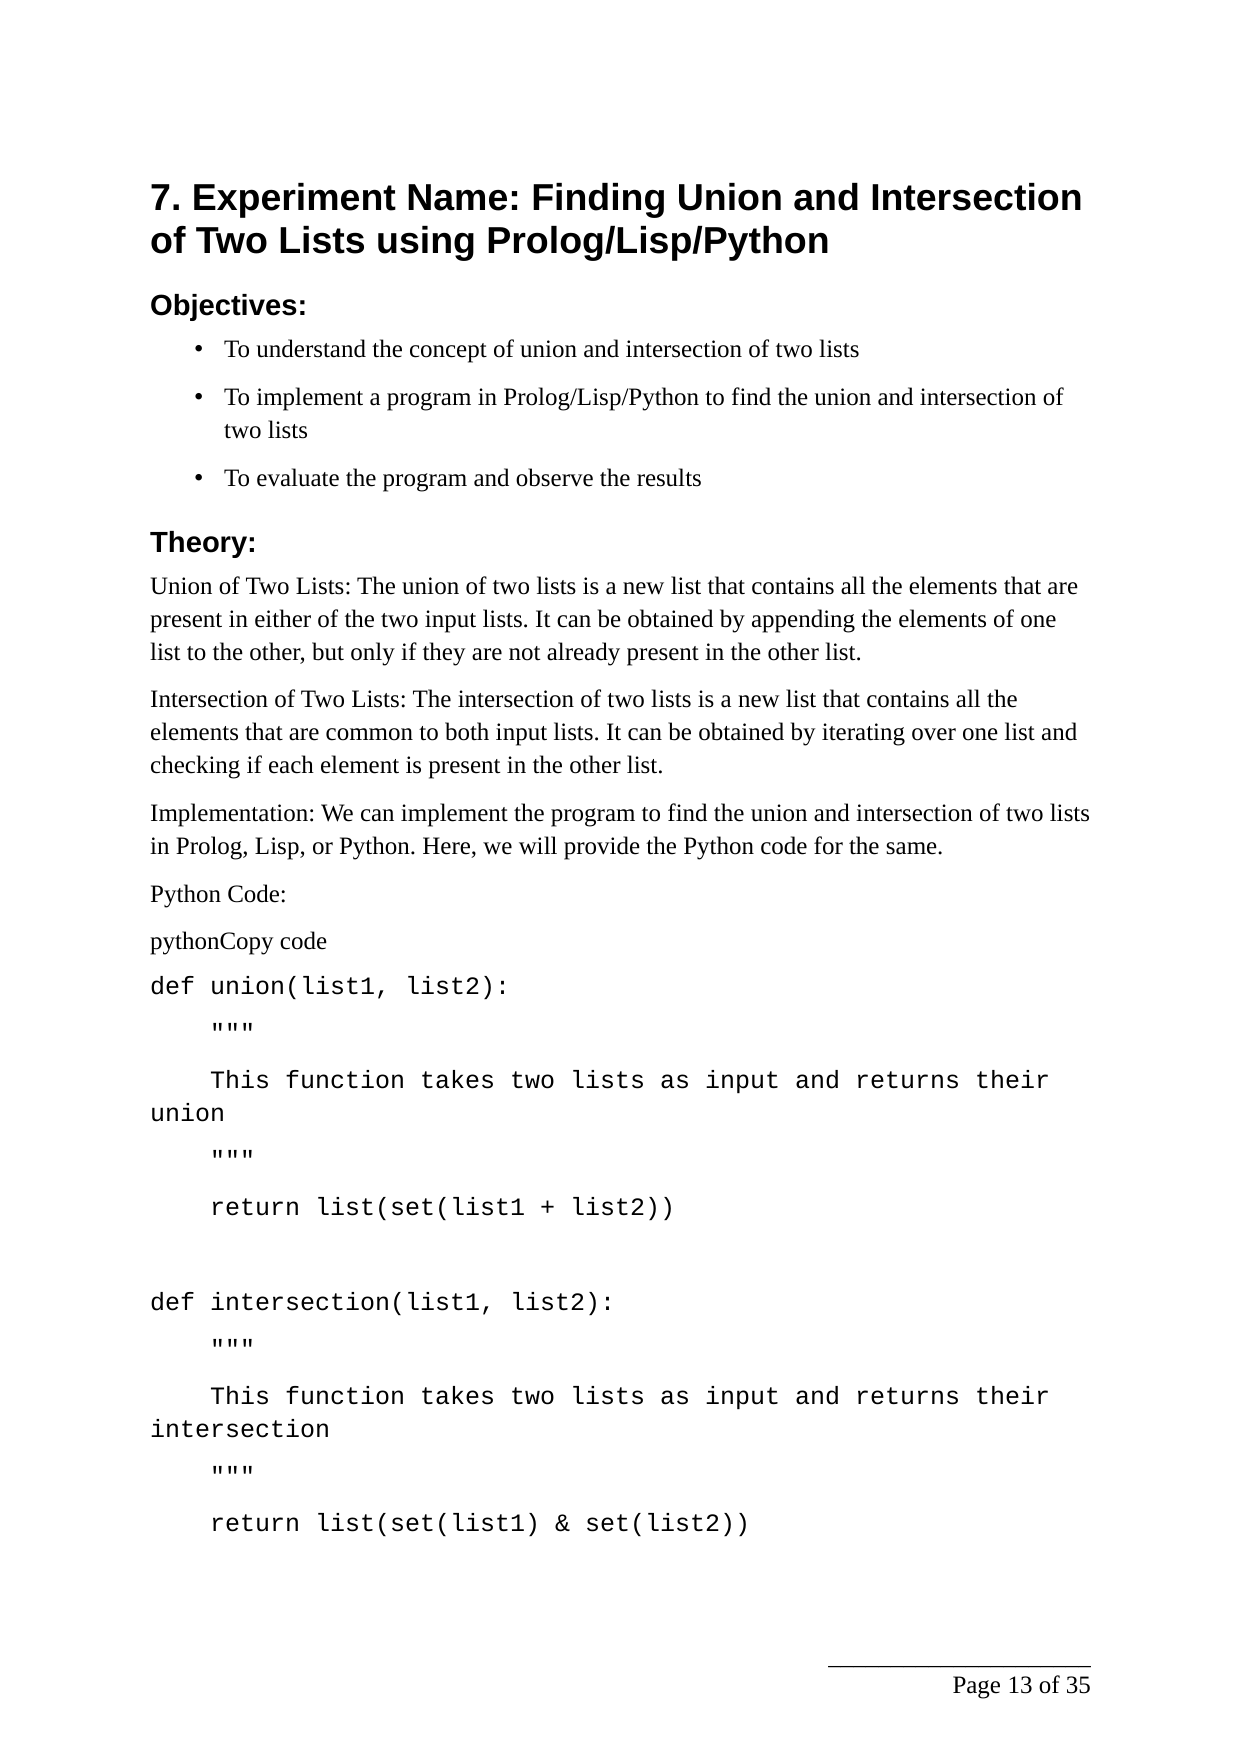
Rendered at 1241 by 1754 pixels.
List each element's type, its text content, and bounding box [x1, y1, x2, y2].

list To evaluate the program and observe the results [194, 463, 1091, 491]
text Implementation: We can implement the program to find the union and intersection of two lists in Prolog, Lisp, or Python. Here, we will provide the Python code for the same. [150, 798, 1091, 860]
subtitle Objectives: [150, 288, 1091, 322]
text def intersection(list1, list2): [150, 1289, 1091, 1318]
text """ [150, 1021, 1091, 1049]
list To implement a program in Prolog/Lisp/Python to find the union and intersection of two lists [194, 382, 1091, 444]
text Intersection of Two Lists: The intersection of two lists is a new list that contains all the elements that are common to both input lists. It can be obtained by iterating over one list and checking if each element is present in the other list. [150, 684, 1091, 779]
text This function takes two lists as input and returns their intersection [150, 1384, 1091, 1444]
text Python Code: [150, 879, 1091, 907]
subtitle 7. Experiment Name: Finding Union and Intersection of Two Lists using Prolog/Lisp/Python [150, 175, 1091, 261]
text return list(set(list1) & set(list2)) [150, 1510, 1091, 1539]
text pythonCopy code [150, 926, 1091, 955]
text Union of Two Lists: The union of two lists is a new list that contains all the elements that are present in either of the two input lists. It can be obtained by appending the elements of one list to the other, but only if they are not already present in the other list. [150, 571, 1091, 666]
list To understand the concept of union and intersection of two lists [194, 334, 1091, 363]
text return list(set(list1 + list2)) [150, 1195, 1091, 1223]
text This function takes two lists as input and returns their union [150, 1068, 1091, 1129]
text def union(list1, list2): [150, 974, 1091, 1002]
text """ [150, 1463, 1091, 1492]
text """ [150, 1337, 1091, 1365]
subtitle Theory: [150, 525, 1091, 558]
text """ [150, 1148, 1091, 1176]
